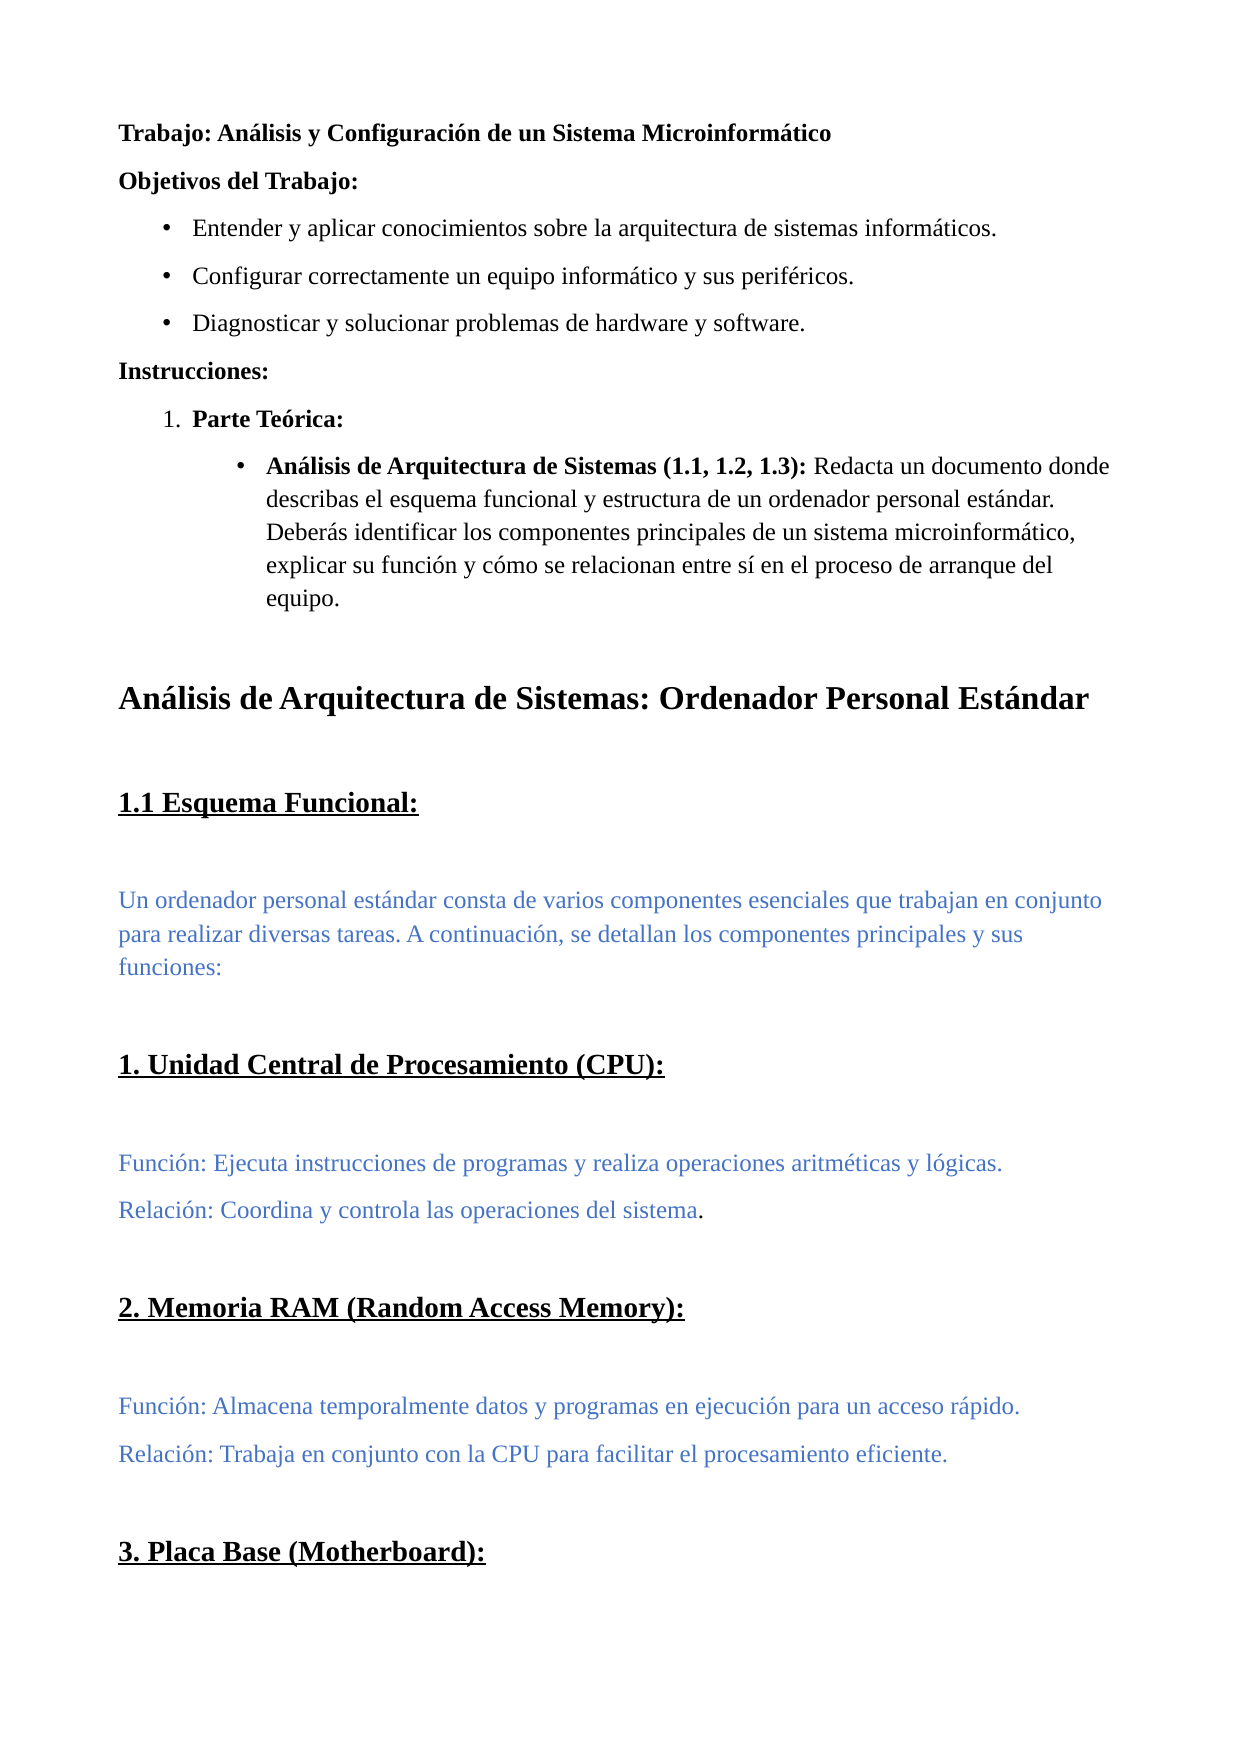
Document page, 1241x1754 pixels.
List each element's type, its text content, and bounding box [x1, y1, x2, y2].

text 1.1 Esquema Funcional: [118, 785, 1122, 818]
list Parte Teórica: [162, 404, 1122, 432]
list Configurar correctamente un equipo informático y sus periféricos. [162, 261, 1122, 290]
text Relación: Coordina y controla las operaciones del sistema. [118, 1195, 1122, 1224]
text Relación: Trabaja en conjunto con la CPU para facilitar el procesamiento eficiente. [118, 1439, 1122, 1467]
list Entender y aplicar conocimientos sobre la arquitectura de sistemas informáticos. [162, 213, 1122, 242]
list Análisis de Arquitectura de Sistemas (1.1, 1.2, 1.3): Redacta un documento donde describas el esquema funcional y estructura de un ordenador personal estándar. Deberás identificar los componentes principales de un sistema microinformático, explicar su función y cómo se relacionan entre sí en el proceso de arranque del equipo. [236, 451, 1122, 612]
list Diagnosticar y solucionar problemas de hardware y software. [162, 308, 1122, 337]
text Instrucciones: [118, 356, 1122, 385]
text 3. Placa Base (Motherboard): [118, 1534, 1122, 1567]
text Función: Ejecuta instrucciones de programas y realiza operaciones aritméticas y lógicas. [118, 1148, 1122, 1176]
text 1. Unidad Central de Procesamiento (CPU): [118, 1047, 1122, 1080]
text 2. Memoria RAM (Random Access Memory): [118, 1290, 1122, 1324]
text Objetivos del Trabajo: [118, 166, 1122, 194]
text Análisis de Arquitectura de Sistemas: Ordenador Personal Estándar [118, 679, 1122, 717]
text Trabajo: Análisis y Configuración de un Sistema Microinformático [118, 118, 1122, 147]
text Función: Almacena temporalmente datos y programas en ejecución para un acceso rápido. [118, 1391, 1122, 1420]
text Un ordenador personal estándar consta de varios componentes esenciales que trabajan en conjunto para realizar diversas tareas. A continuación, se detallan los componentes principales y sus funciones: [118, 886, 1122, 980]
